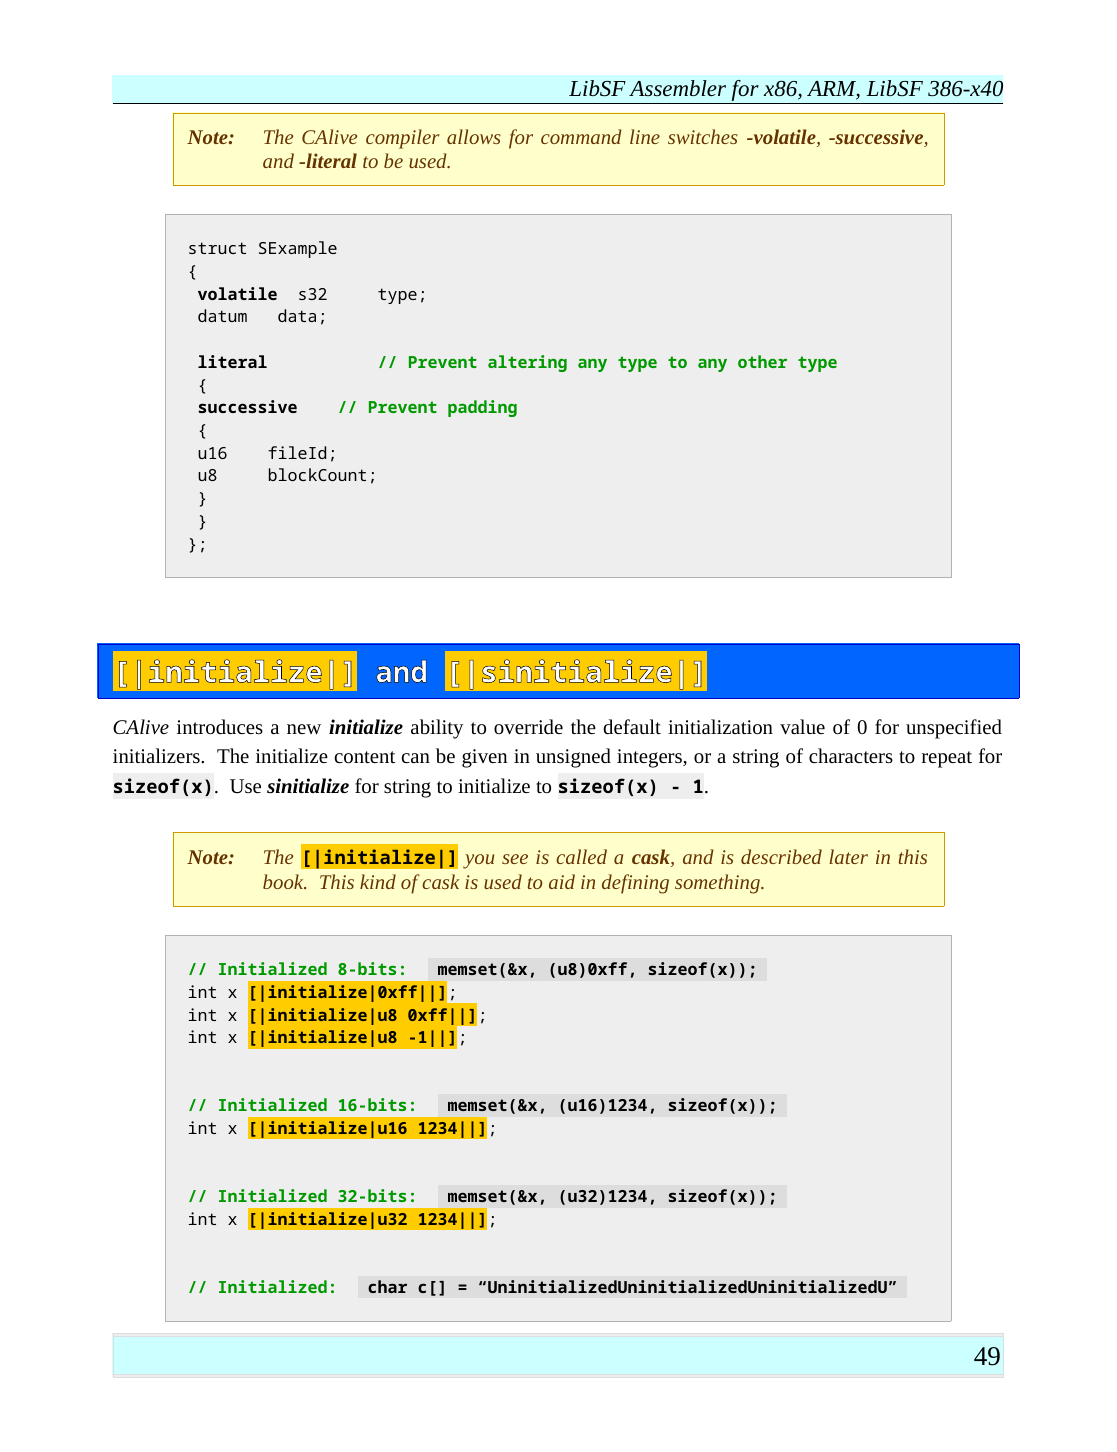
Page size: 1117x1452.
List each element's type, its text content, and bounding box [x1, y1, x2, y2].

text // Initialized 8-bits: memset(&x, (u8)0xff, sizeof(x)); int x [|initialize|0xff||]; int x [|initialize|u8 0xff||]; int x [|initialize|u8 -1||]; // Initialized 16-bits: memset(&x, (u16)1234, sizeof(x)); int x [|initialize|u16 1234||]; // Initialized 32-bits: memset(&x, (u32)1234, sizeof(x)); int x [|initialize|u32 1234||]; // Initialized: char c[] = “UninitializedUninitializedUninitializedU” [166, 936, 951, 1321]
subtitle [|initialize|] and [|sinitialize|] [99, 645, 1019, 698]
text CAlive introduces a new initialize ability to override the default initialization value of 0 for unspecified initializers. The initialize content can be given in unsigned integers, or a string of characters to repeat for sizeof(x). Use sinitialize for string to initialize to sizeof(x) - 1. [112, 715, 1003, 799]
text struct SExample { volatile s32 type; datum data; literal // Prevent altering any type to any other type { successive // Prevent padding { u16 fileId; u8 blockCount; } } }; [166, 215, 951, 577]
text Note: The CAlive compiler allows for command line switches -volatile, -successive, and -literal to be used. [174, 114, 944, 185]
text Note: The [|initialize|] you see is called a cask, and is described later in this book. This kind of cask is used to aid in defining something. [174, 833, 944, 906]
